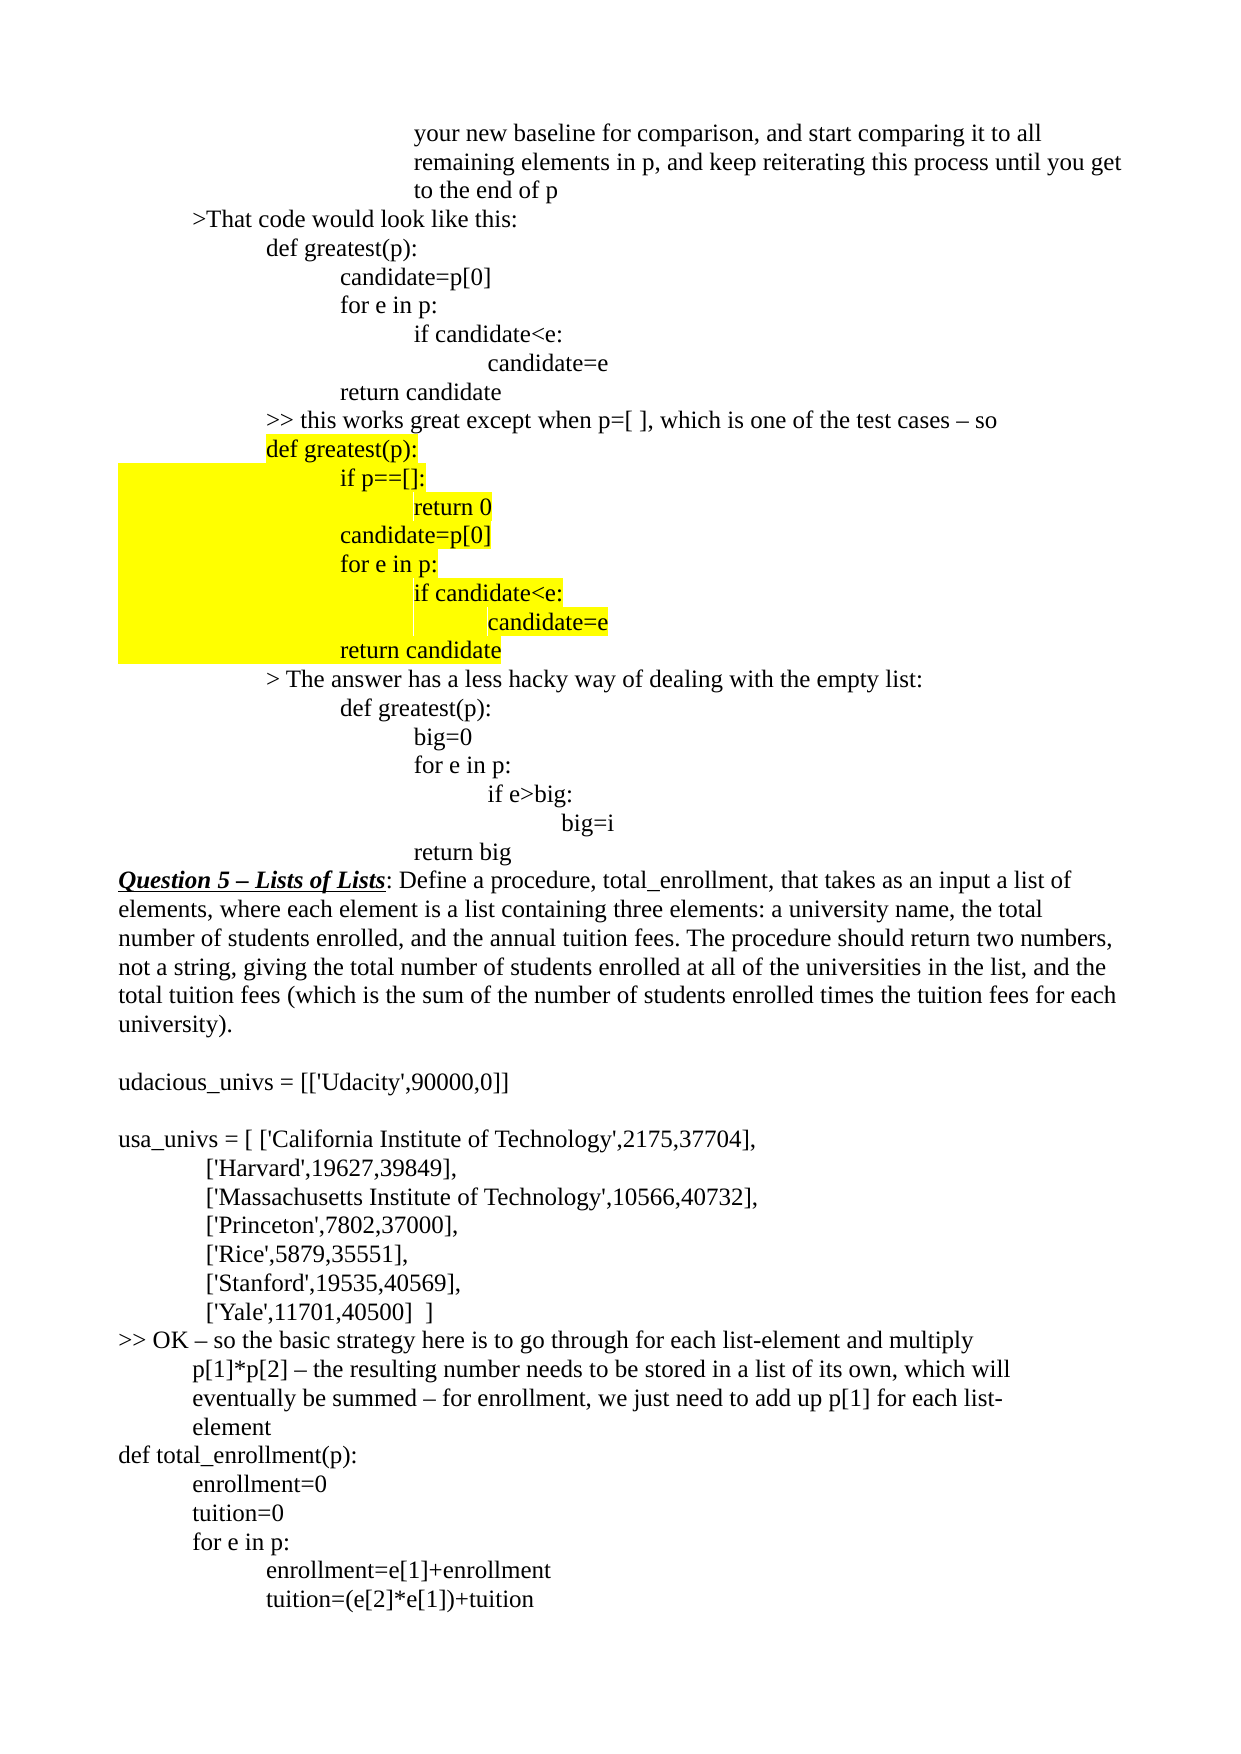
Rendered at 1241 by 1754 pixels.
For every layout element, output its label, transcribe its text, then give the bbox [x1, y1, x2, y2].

text if candidate<e: [118, 578, 1122, 607]
text Question 5 – Lists of Lists: Define a procedure, total_enrollment, that takes as an input a list of elements, where each element is a list containing three elements: a university name, the total number of students enrolled, and the annual tuition fees. The procedure should return two numbers, not a string, giving the total number of students enrolled at all of the universities in the list, and the total tuition fees (which is the sum of the number of students enrolled times the tuition fees for each university). [118, 866, 1122, 1038]
text return 0 [118, 492, 1122, 521]
text ['Massachusetts Institute of Technology',10566,40732], [118, 1182, 1122, 1211]
text >That code would look like this: [118, 204, 1122, 233]
text tuition=0 [118, 1498, 1122, 1527]
text >> this works great except when p=[ ], which is one of the test cases – so [118, 406, 1122, 434]
text ['Princeton',7802,37000], [118, 1211, 1122, 1239]
text tuition=(e[2]*e[1])+tuition [118, 1584, 1122, 1613]
text ['Rice',5879,35551], [118, 1239, 1122, 1268]
text > The answer has a less hacky way of dealing with the empty list: [118, 664, 1122, 693]
text if e>big: [118, 779, 1122, 808]
text your new baseline for comparison, and start comparing it to all remaining elements in p, and keep reiterating this process until you get to the end of p [118, 118, 1122, 204]
text candidate=e [118, 348, 1122, 377]
text return candidate [118, 377, 1122, 406]
text def total_enrollment(p): [118, 1441, 1122, 1469]
text ['Harvard',19627,39849], [118, 1153, 1122, 1182]
text def greatest(p): [118, 233, 1122, 262]
text enrollment=0 [118, 1469, 1122, 1498]
text big=i [118, 808, 1122, 837]
text udacious_univs = [['Udacity',90000,0]] [118, 1067, 1122, 1096]
text def greatest(p): [118, 434, 1122, 463]
text if p==[]: [118, 463, 1122, 492]
text candidate=e [118, 607, 1122, 636]
text ['Yale',11701,40500] ] [118, 1297, 1122, 1326]
text for e in p: [118, 1527, 1122, 1556]
text for e in p: [118, 549, 1122, 578]
text for e in p: [118, 291, 1122, 319]
text def greatest(p): [118, 693, 1122, 722]
text if candidate<e: [118, 319, 1122, 348]
text candidate=p[0] [118, 262, 1122, 291]
text enrollment=e[1]+enrollment [118, 1556, 1122, 1584]
text usa_univs = [ ['California Institute of Technology',2175,37704], [118, 1124, 1122, 1153]
text return big [118, 837, 1122, 866]
text ['Stanford',19535,40569], [118, 1268, 1122, 1297]
text return candidate [118, 636, 1122, 664]
text big=0 [118, 722, 1122, 751]
text for e in p: [118, 751, 1122, 779]
text >> OK – so the basic strategy here is to go through for each list-element and multiply p[1]*p[2] – the resulting number needs to be stored in a list of its own, which will eventually be summed – for enrollment, we just need to add up p[1] for each list- element [118, 1326, 1122, 1441]
text candidate=p[0] [118, 521, 1122, 549]
